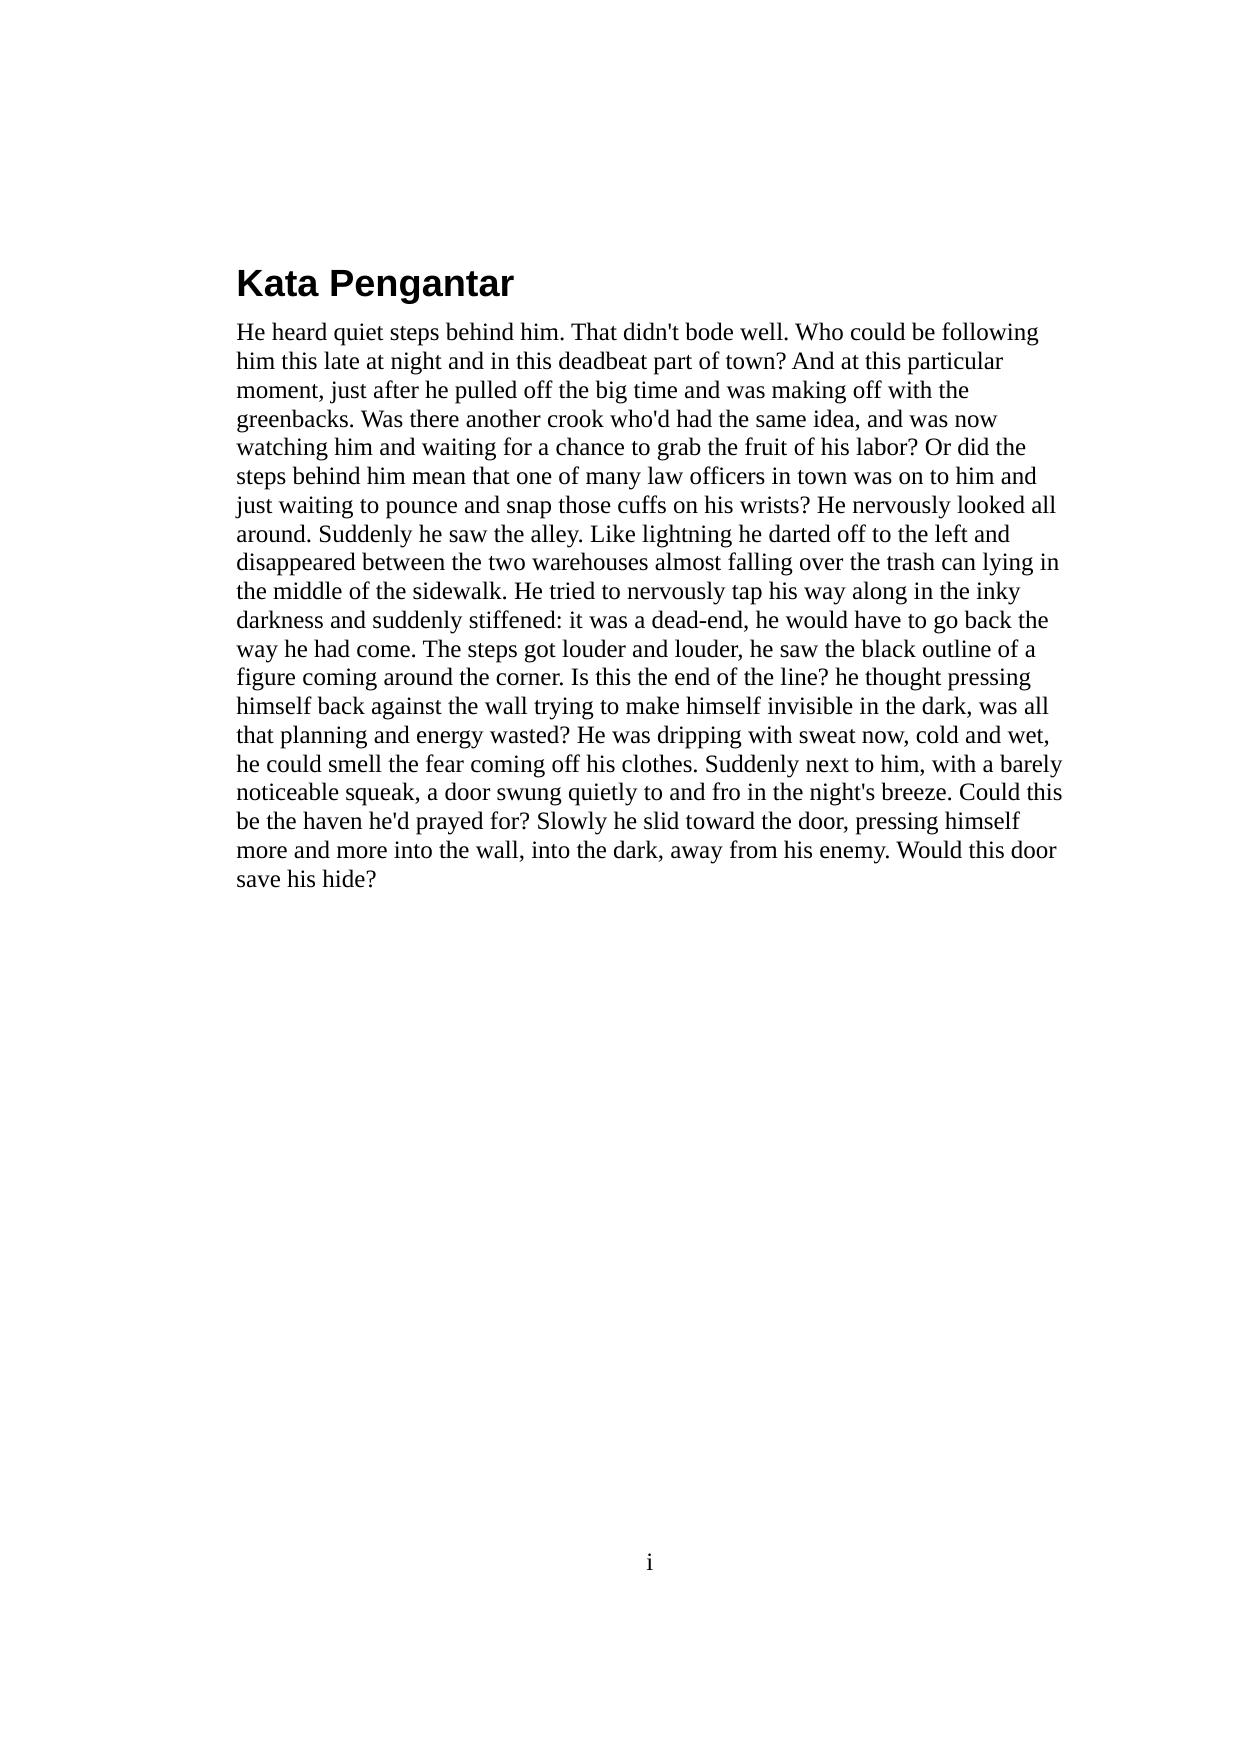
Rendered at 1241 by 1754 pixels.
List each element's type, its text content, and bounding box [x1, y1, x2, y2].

text He heard quiet steps behind him. That didn't bode well. Who could be following him this late at night and in this deadbeat part of town? And at this particular moment, just after he pulled off the big time and was making off with the greenbacks. Was there another crook who'd had the same idea, and was now watching him and waiting for a chance to grab the fruit of his labor? Or did the steps behind him mean that one of many law officers in town was on to him and just waiting to pounce and snap those cuffs on his wrists? He nervously looked all around. Suddenly he saw the alley. Like lightning he darted off to the left and disappeared between the two warehouses almost falling over the trash can lying in the middle of the sidewalk. He tried to nervously tap his way along in the inky darkness and suddenly stiffened: it was a dead-end, he would have to go back the way he had come. The steps got louder and louder, he saw the black outline of a figure coming around the corner. Is this the end of the line? he thought pressing himself back against the wall trying to make himself invisible in the dark, was all that planning and energy wasted? He was dripping with sweat now, cold and wet, he could smell the fear coming off his clothes. Suddenly next to him, with a barely noticeable squeak, a door swung quietly to and fro in the night's breeze. Could this be the haven he'd prayed for? Slowly he slid toward the door, pressing himself more and more into the wall, into the dark, away from his enemy. Would this door save his hide? [236, 317, 1063, 892]
subtitle Kata Pengantar [236, 261, 1063, 305]
